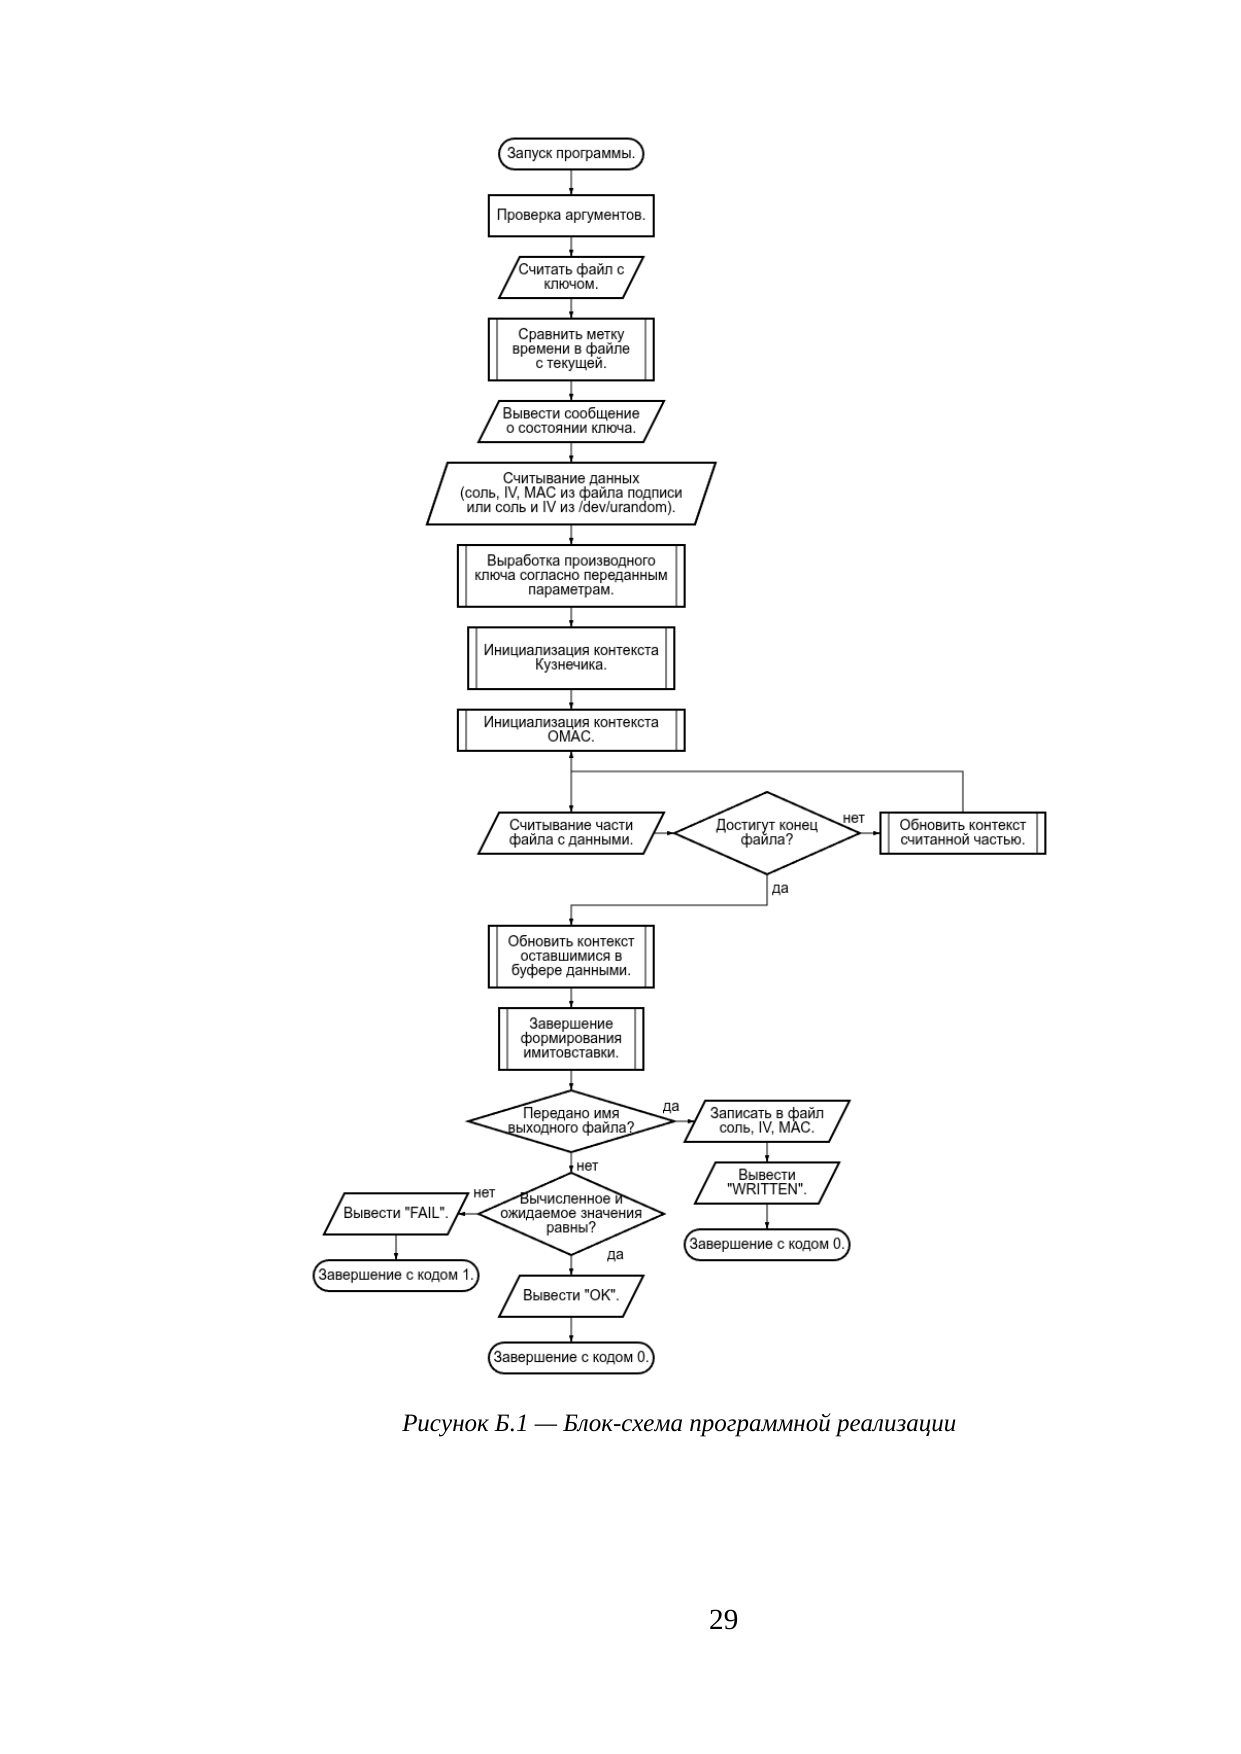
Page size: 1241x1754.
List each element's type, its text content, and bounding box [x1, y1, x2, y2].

picture [293, 118, 1065, 1394]
text Рисунок Б.1 — Блок-схема программной реализации [177, 118, 1181, 1437]
